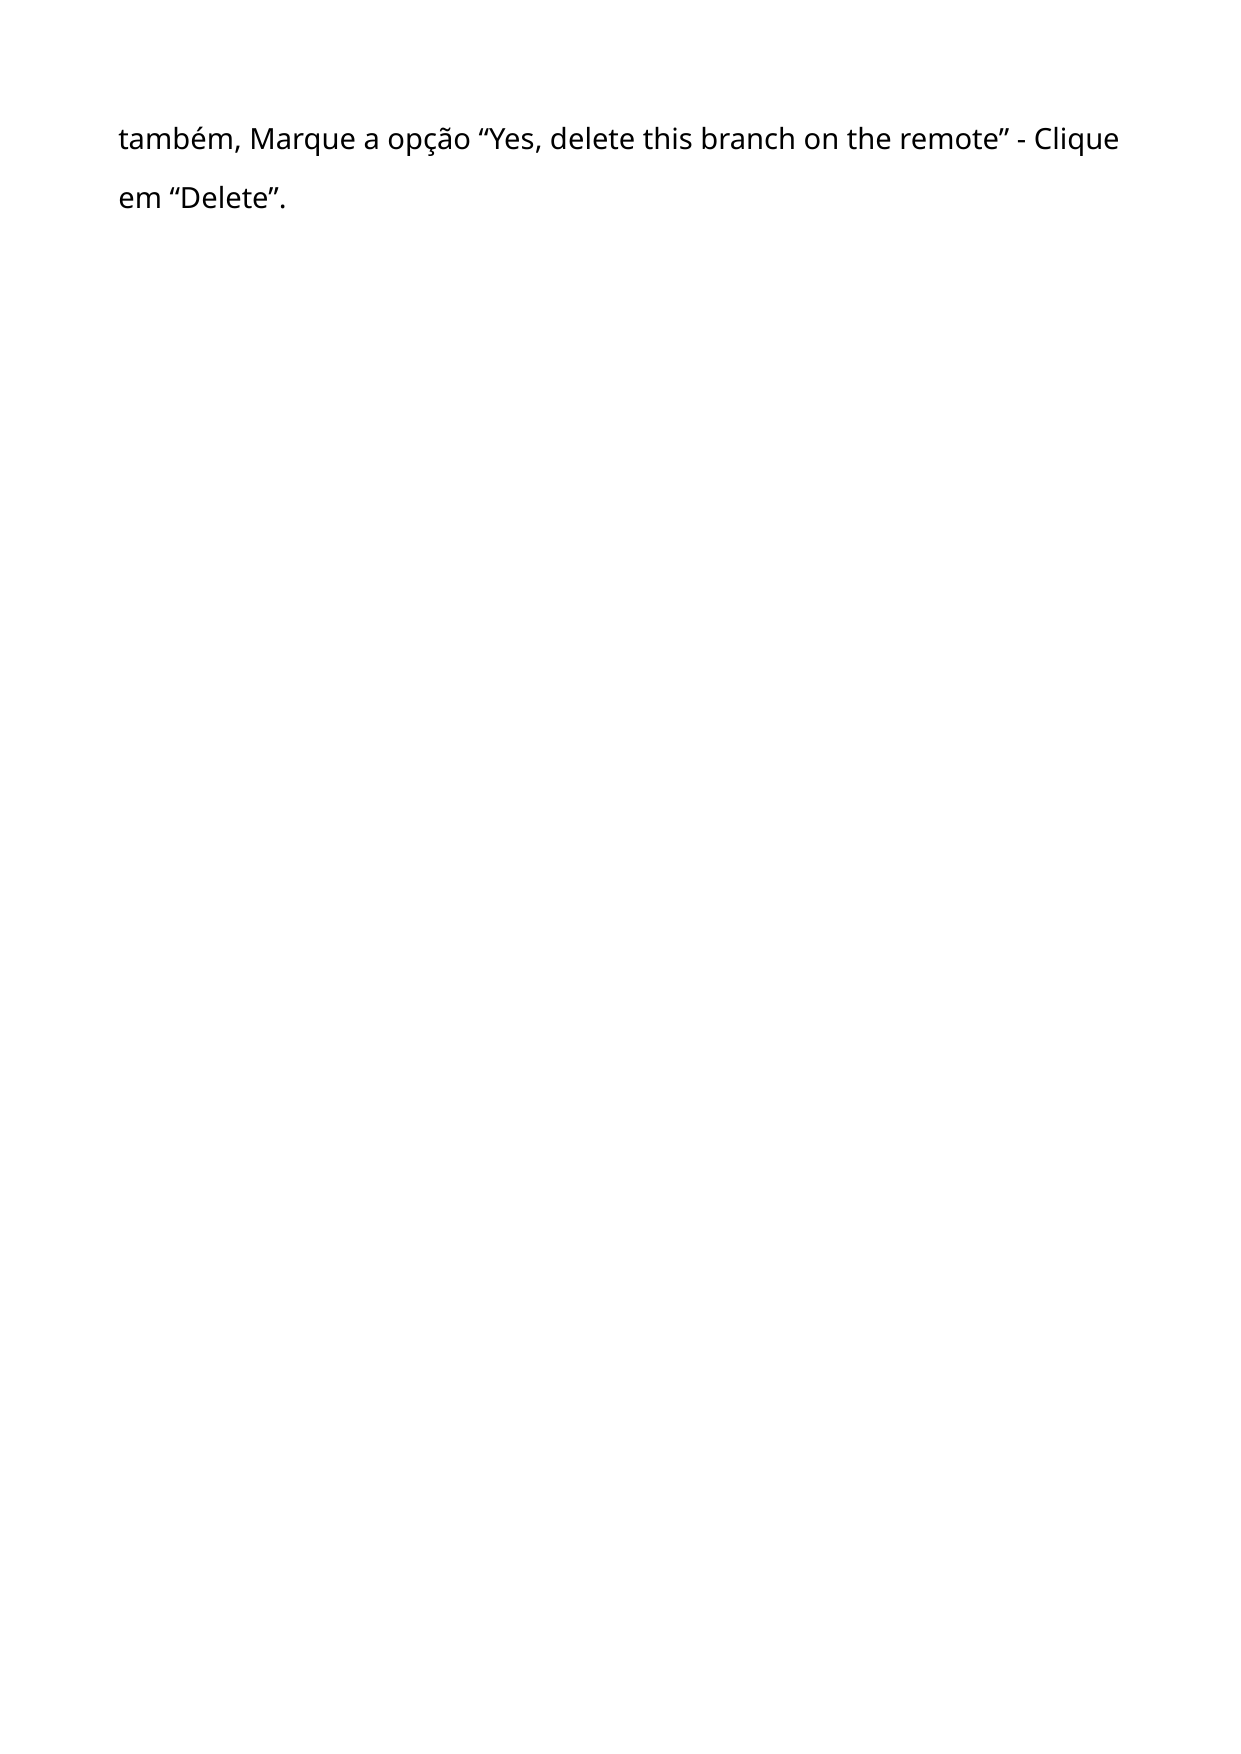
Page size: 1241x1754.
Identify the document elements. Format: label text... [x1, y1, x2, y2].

text também, Marque a opção “Yes, delete this branch on the remote” - Clique em “Delete”. [118, 118, 1122, 217]
